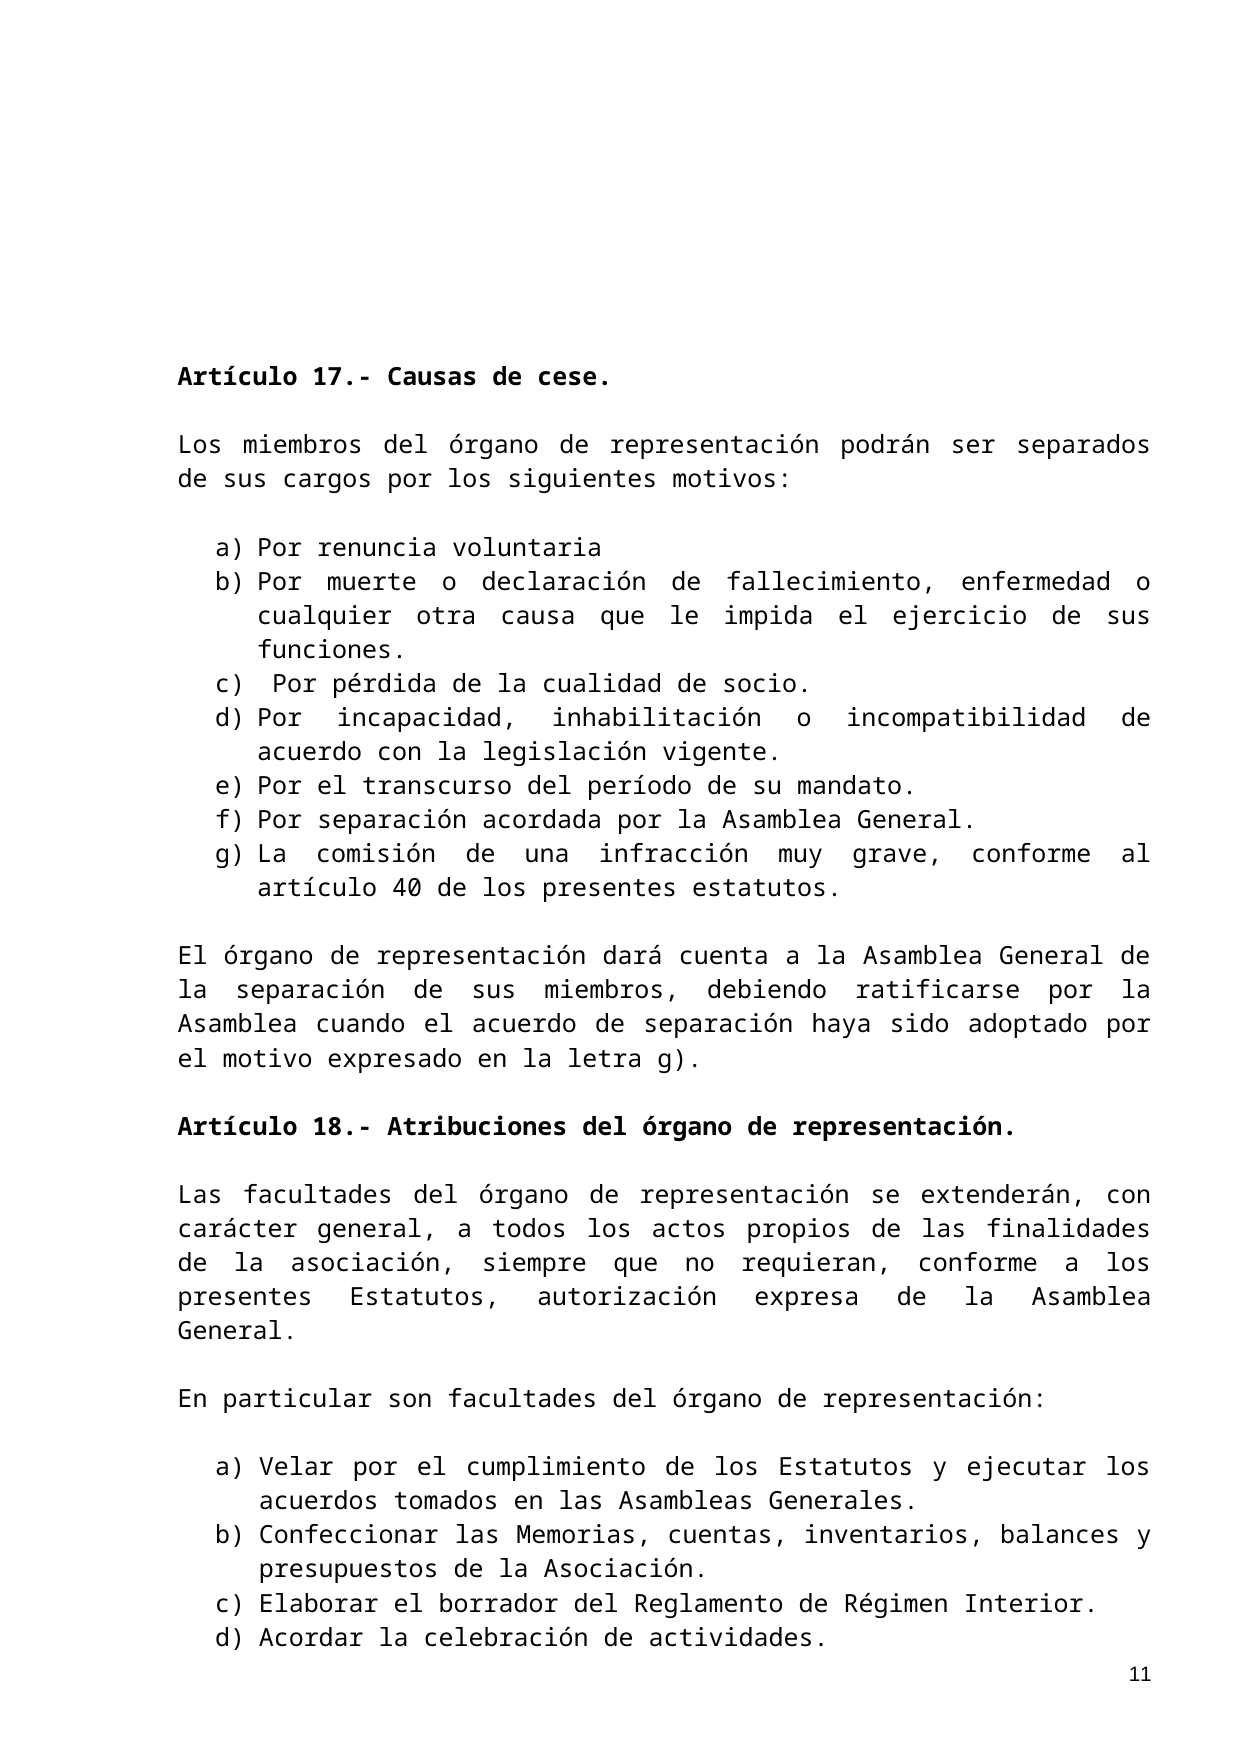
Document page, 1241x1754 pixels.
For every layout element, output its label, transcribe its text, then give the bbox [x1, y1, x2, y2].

text Las facultades del órgano de representación se extenderán, con carácter general, a todos los actos propios de las finalidades de la asociación, siempre que no requieran, conforme a los presentes Estatutos, autorización expresa de la Asamblea General. [177, 1176, 1152, 1347]
list Velar por el cumplimiento de los Estatutos y ejecutar los acuerdos tomados en las Asambleas Generales. [215, 1449, 1152, 1517]
list Por pérdida de la cualidad de socio. [215, 666, 1152, 699]
list Por renuncia voluntaria [215, 529, 1152, 563]
list Por muerte o declaración de fallecimiento, enfermedad o cualquier otra causa que le impida el ejercicio de sus funciones. [215, 563, 1152, 666]
list Por el transcurso del período de su mandato. [215, 768, 1152, 802]
list La comisión de una infracción muy grave, conforme al artículo 40 de los presentes estatutos. [215, 836, 1152, 904]
list Confeccionar las Memorias, cuentas, inventarios, balances y presupuestos de la Asociación. [215, 1517, 1152, 1585]
text En particular son facultades del órgano de representación: [177, 1381, 1152, 1415]
list Por incapacidad, inhabilitación o incompatibilidad de acuerdo con la legislación vigente. [215, 699, 1152, 768]
list Acordar la celebración de actividades. [215, 1619, 1152, 1653]
text Los miembros del órgano de representación podrán ser separados de sus cargos por los siguientes motivos: [177, 427, 1152, 495]
text Artículo 17.- Causas de cese. [177, 359, 1152, 393]
text Artículo 18.- Atribuciones del órgano de representación. [177, 1108, 1152, 1142]
list Por separación acordada por la Asamblea General. [215, 802, 1152, 836]
text El órgano de representación dará cuenta a la Asamblea General de la separación de sus miembros, debiendo ratificarse por la Asamblea cuando el acuerdo de separación haya sido adoptado por el motivo expresado en la letra g). [177, 938, 1152, 1074]
list Elaborar el borrador del Reglamento de Régimen Interior. [215, 1585, 1152, 1619]
